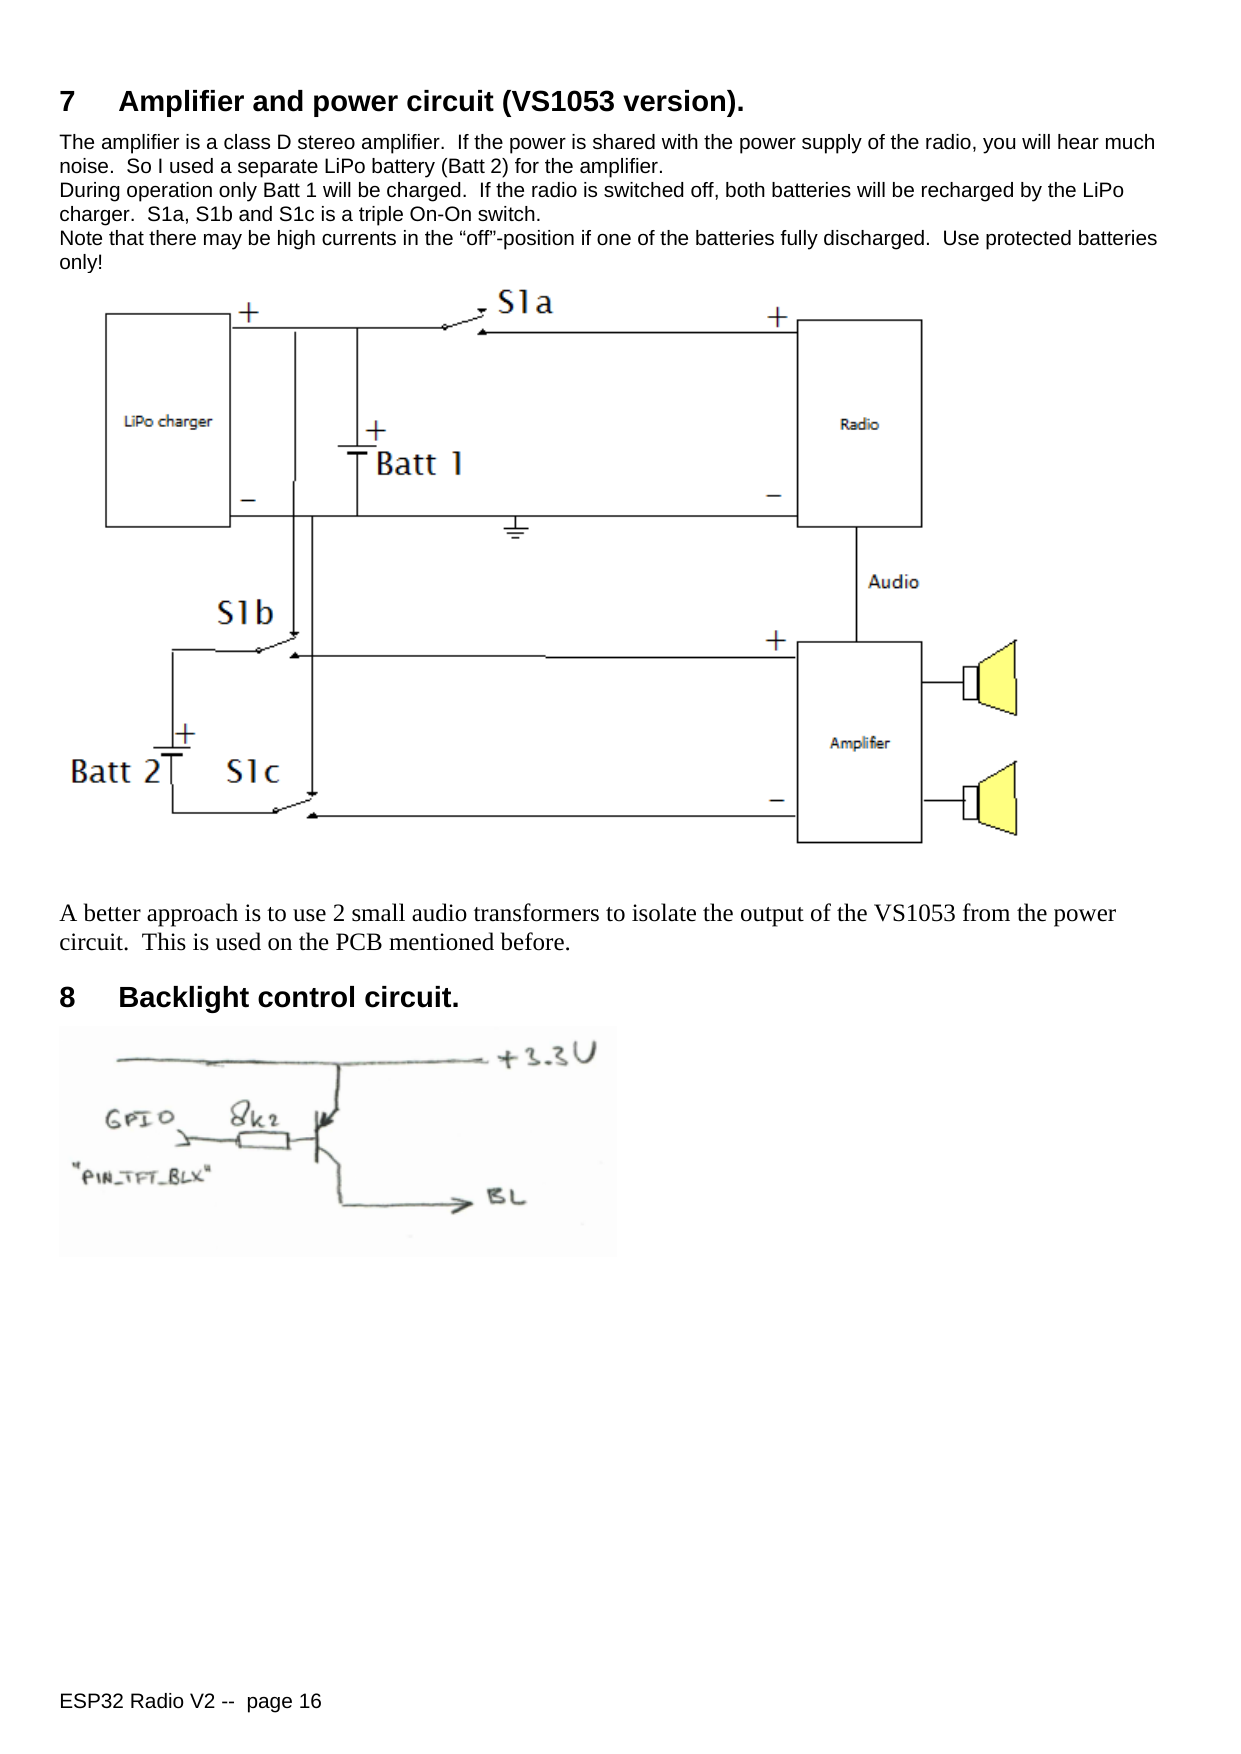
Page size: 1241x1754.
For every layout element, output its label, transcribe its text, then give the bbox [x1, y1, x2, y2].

subtitle Amplifier and power circuit (VS1053 version). [59, 84, 1181, 118]
text Note that there may be high currents in the “off”-position if one of the batteries fully discharged. Use protected batteries only! [59, 226, 1181, 274]
text A better approach is to use 2 small audio transformers to isolate the output of the VS1053 from the power circuit. This is used on the PCB mentioned before. [59, 898, 1181, 955]
text During operation only Batt 1 will be charged. If the radio is switched off, both batteries will be recharged by the LiPo charger. S1a, S1b and S1c is a triple On-On switch. [59, 178, 1181, 226]
picture [59, 273, 1039, 870]
picture [59, 1026, 617, 1257]
text The amplifier is a class D stereo amplifier. If the power is shared with the power supply of the radio, you will hear much noise. So I used a separate LiPo battery (Batt 2) for the amplifier. [59, 130, 1181, 178]
subtitle Backlight control circuit. [59, 980, 1181, 1014]
